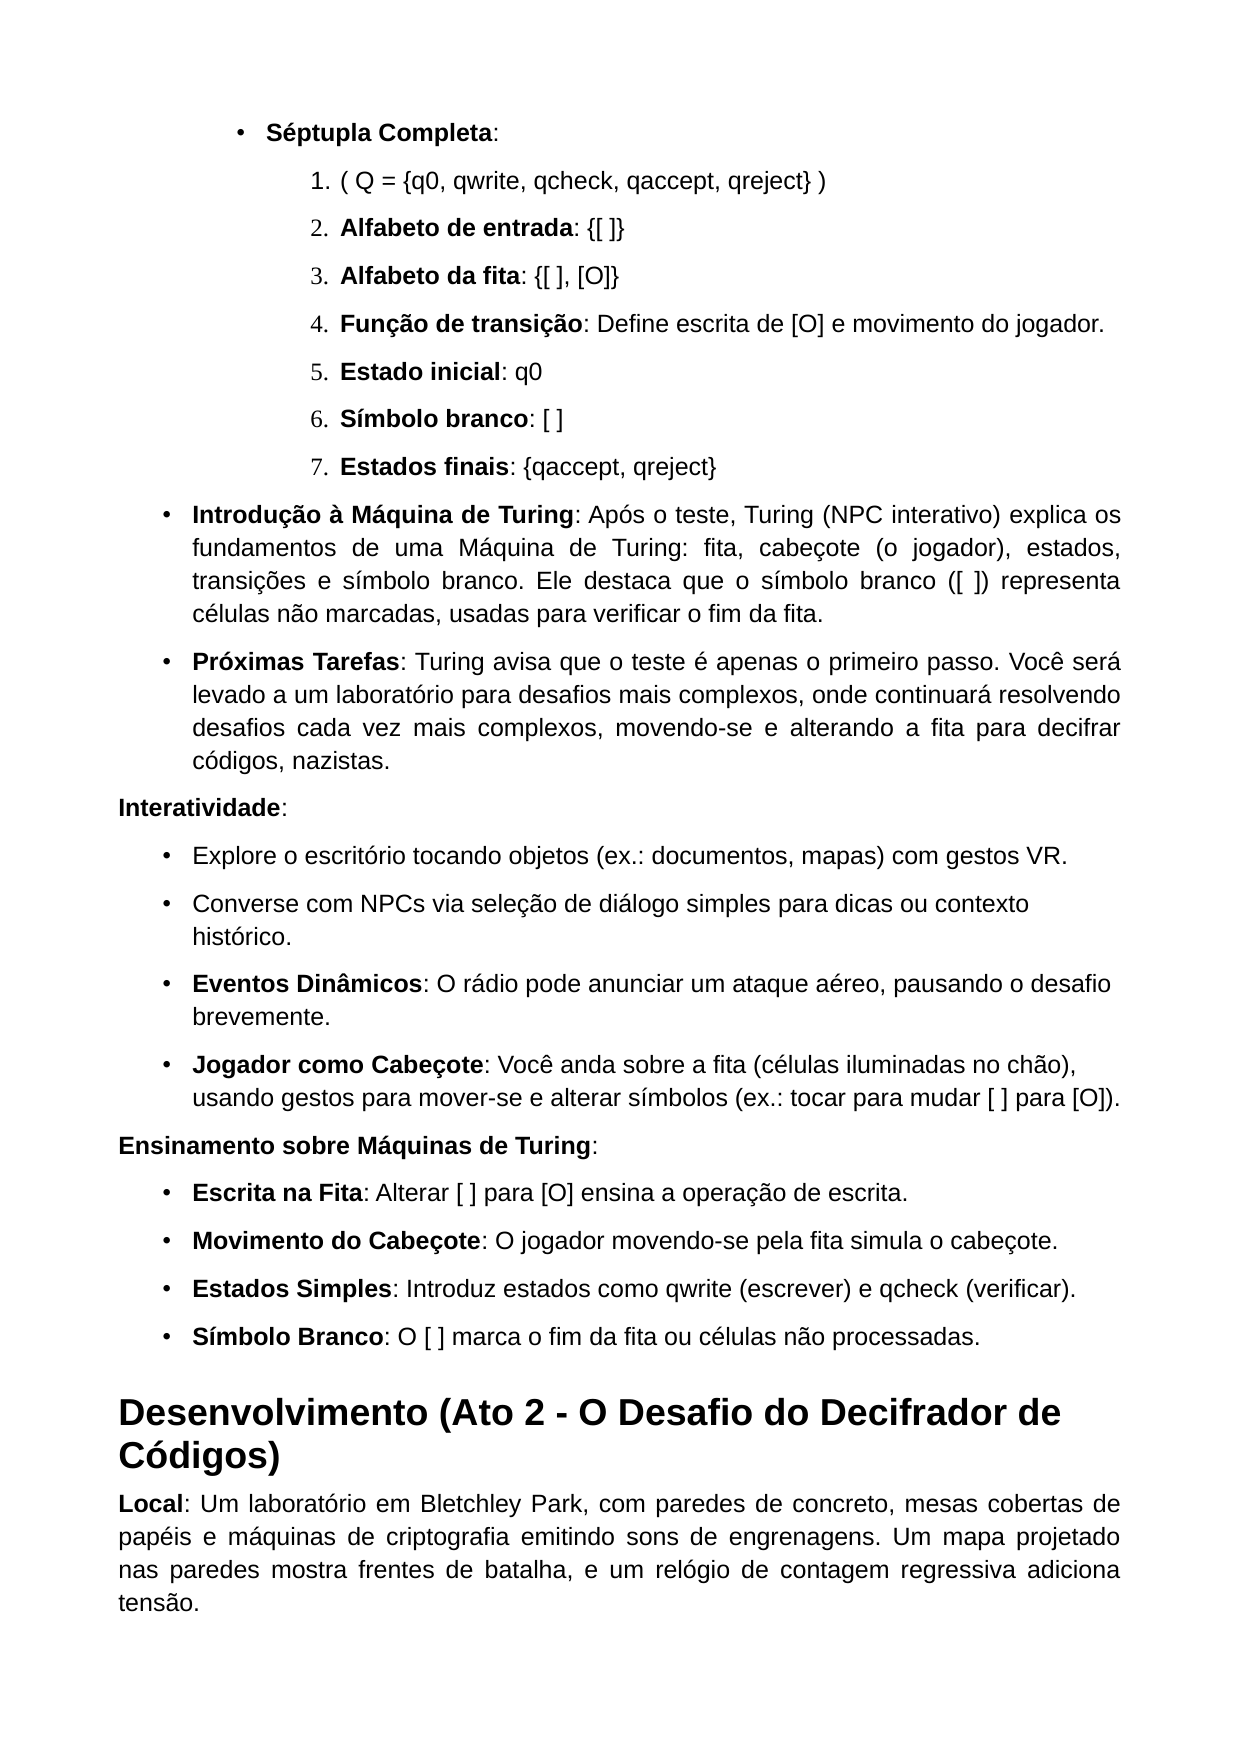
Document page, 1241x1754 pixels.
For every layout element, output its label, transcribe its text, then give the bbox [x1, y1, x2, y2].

list Alfabeto da fita: {[ ], [O]} [310, 261, 1122, 290]
list Símbolo Branco: O [ ] marca o fim da fita ou células não processadas. [162, 1321, 1122, 1350]
text Local: Um laboratório em Bletchley Park, com paredes de concreto, mesas cobertas de papéis e máquinas de criptografia emitindo sons de engrenagens. Um mapa projetado nas paredes mostra frentes de batalha, e um relógio de contagem regressiva adiciona tensão. [118, 1489, 1122, 1617]
list Função de transição: Define escrita de [O] e movimento do jogador. [310, 309, 1122, 338]
list Jogador como Cabeçote: Você anda sobre a fita (células iluminadas no chão), usando gestos para mover-se e alterar símbolos (ex.: tocar para mudar [ ] para [O]). [162, 1050, 1122, 1112]
text Interatividade: [118, 793, 1122, 822]
list Movimento do Cabeçote: O jogador movendo-se pela fita simula o cabeçote. [162, 1226, 1122, 1255]
list Estado inicial: q0 [310, 357, 1122, 385]
list Escrita na Fita: Alterar [ ] para [O] ensina a operação de escrita. [162, 1178, 1122, 1207]
list Séptupla Completa: [236, 118, 1122, 147]
subtitle Desenvolvimento (Ato 2 - O Desafio do Decifrador de Códigos) [118, 1390, 1122, 1476]
list Converse com NPCs via seleção de diálogo simples para dicas ou contexto histórico. [162, 888, 1122, 950]
list Eventos Dinâmicos: O rádio pode anunciar um ataque aéreo, pausando o desafio brevemente. [162, 969, 1122, 1031]
list Símbolo branco: [ ] [310, 404, 1122, 433]
list Alfabeto de entrada: {[ ]} [310, 213, 1122, 242]
text Ensinamento sobre Máquinas de Turing: [118, 1131, 1122, 1159]
list Estados finais: {qaccept, qreject} [310, 452, 1122, 481]
list ( Q = {q0, qwrite, qcheck, qaccept, qreject} ) [310, 166, 1122, 194]
list Introdução à Máquina de Turing: Após o teste, Turing (NPC interativo) explica os fundamentos de uma Máquina de Turing: fita, cabeçote (o jogador), estados, transições e símbolo branco. Ele destaca que o símbolo branco ([ ]) representa células não marcadas, usadas para verificar o fim da fita. [162, 500, 1122, 628]
list Próximas Tarefas: Turing avisa que o teste é apenas o primeiro passo. Você será levado a um laboratório para desafios mais complexos, onde continuará resolvendo desafios cada vez mais complexos, movendo-se e alterando a fita para decifrar códigos, nazistas. [162, 646, 1122, 774]
list Explore o escritório tocando objetos (ex.: documentos, mapas) com gestos VR. [162, 841, 1122, 870]
list Estados Simples: Introduz estados como qwrite (escrever) e qcheck (verificar). [162, 1274, 1122, 1303]
